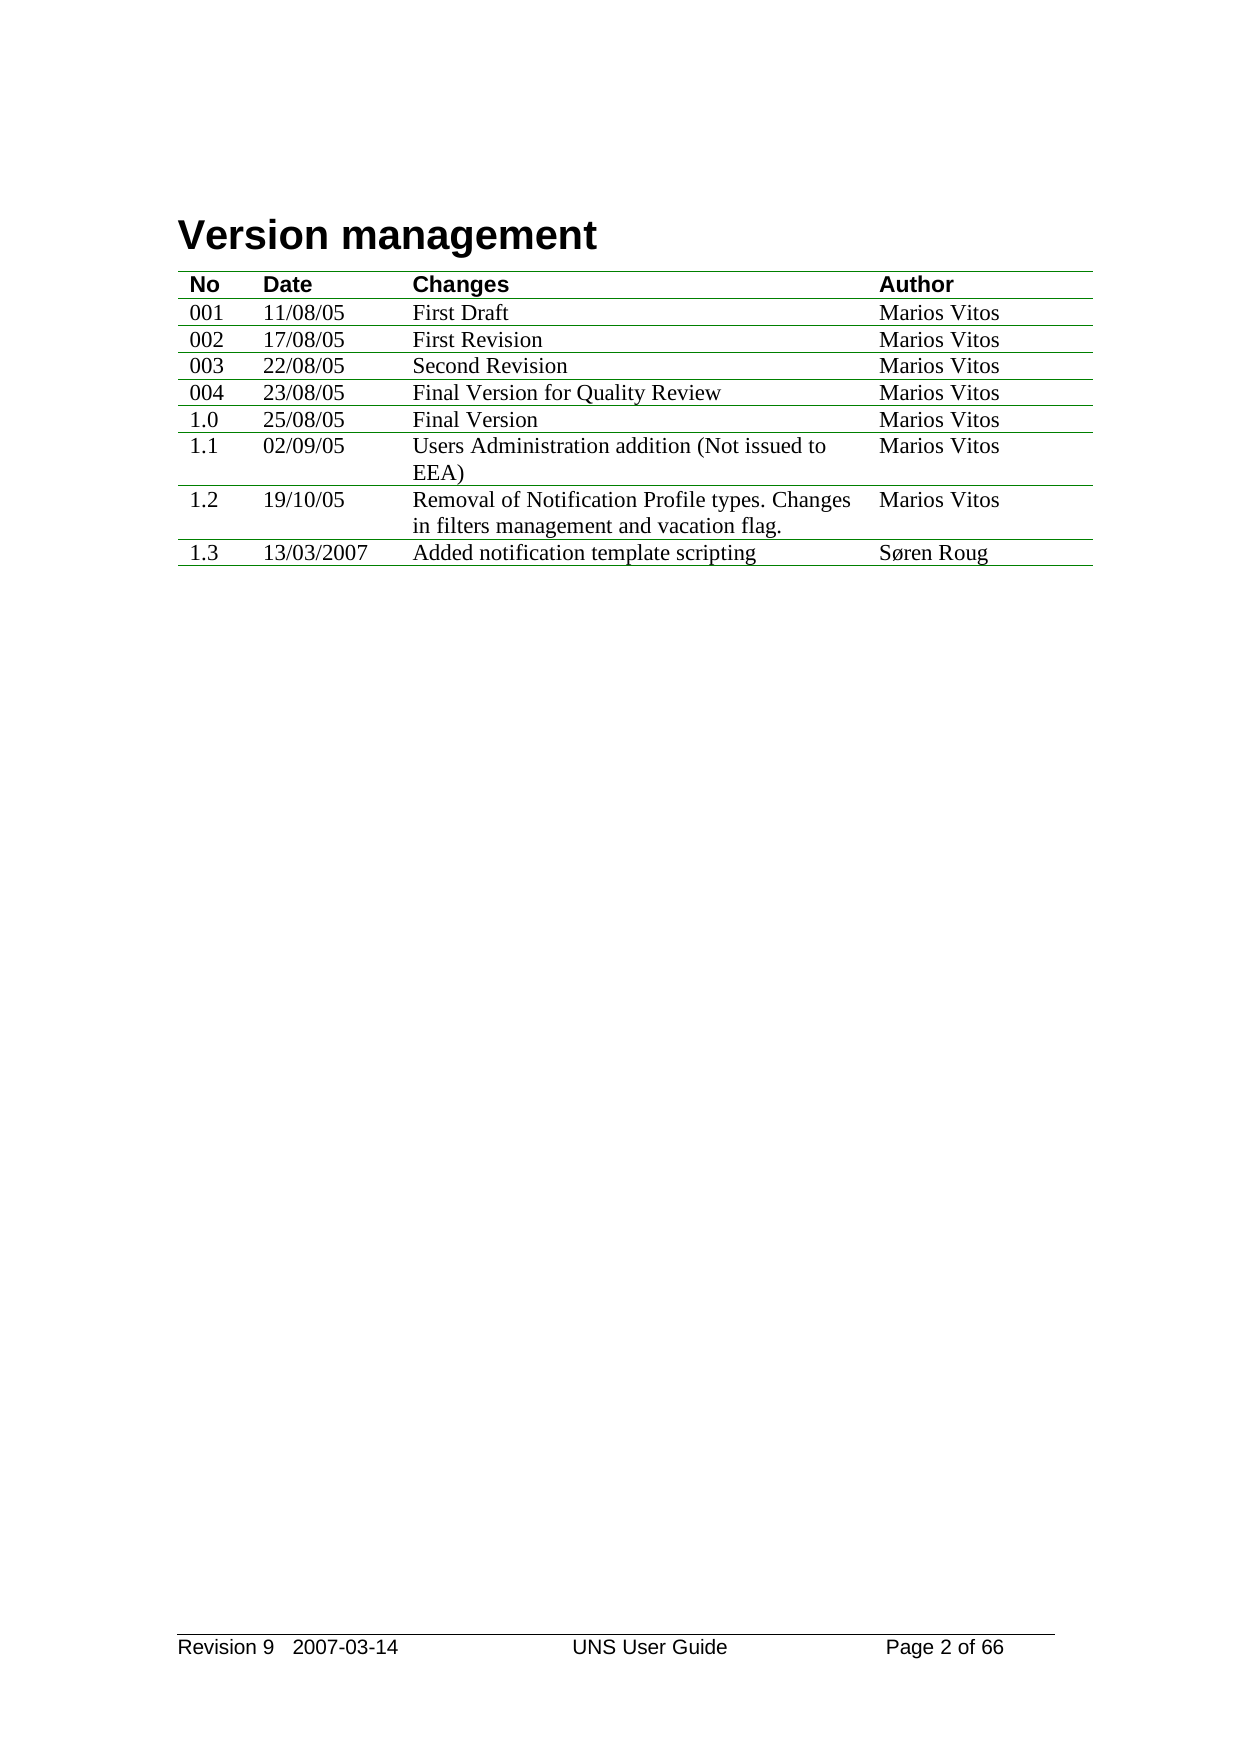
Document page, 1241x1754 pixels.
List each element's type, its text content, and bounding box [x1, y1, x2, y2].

table_cell 001 [178, 299, 252, 325]
table_cell 1.2 [178, 486, 252, 538]
table_cell Marios Vitos [868, 433, 1093, 485]
table_header Changes [401, 272, 868, 298]
table_cell 19/10/05 [252, 486, 401, 538]
table_header Author [868, 272, 1093, 298]
table_cell Marios Vitos [868, 380, 1093, 405]
table_cell 02/09/05 [252, 433, 401, 485]
table_cell Marios Vitos [868, 353, 1093, 379]
table_cell 003 [178, 353, 252, 379]
table_cell Marios Vitos [868, 299, 1093, 325]
table_cell 002 [178, 326, 252, 352]
table_cell First Draft [401, 299, 868, 325]
table_cell Marios Vitos [868, 486, 1093, 538]
table_cell 1.1 [178, 433, 252, 485]
table_cell 1.0 [178, 406, 252, 432]
table_cell 1.3 [178, 540, 252, 565]
table_cell 11/08/05 [252, 299, 401, 325]
table_cell Final Version [401, 406, 868, 432]
table_cell Søren Roug [868, 540, 1093, 565]
table_cell 25/08/05 [252, 406, 401, 432]
table_cell 13/03/2007 [252, 540, 401, 565]
table_header Date [252, 272, 401, 298]
table_cell Second Revision [401, 353, 868, 379]
table_cell Removal of Notification Profile types. Changes in filters management and vacation flag. [401, 486, 868, 538]
table_cell First Revision [401, 326, 868, 352]
table_cell Marios Vitos [868, 326, 1093, 352]
subtitle Version management [177, 210, 1092, 258]
table_cell 22/08/05 [252, 353, 401, 379]
table_cell Final Version for Quality Review [401, 380, 868, 405]
table_header No [178, 272, 252, 298]
table_cell 004 [178, 380, 252, 405]
table_cell 23/08/05 [252, 380, 401, 405]
table_cell Users Administration addition (Not issued to EEA) [401, 433, 868, 485]
table_cell Added notification template scripting [401, 540, 868, 565]
table_cell Marios Vitos [868, 406, 1093, 432]
table_cell 17/08/05 [252, 326, 401, 352]
